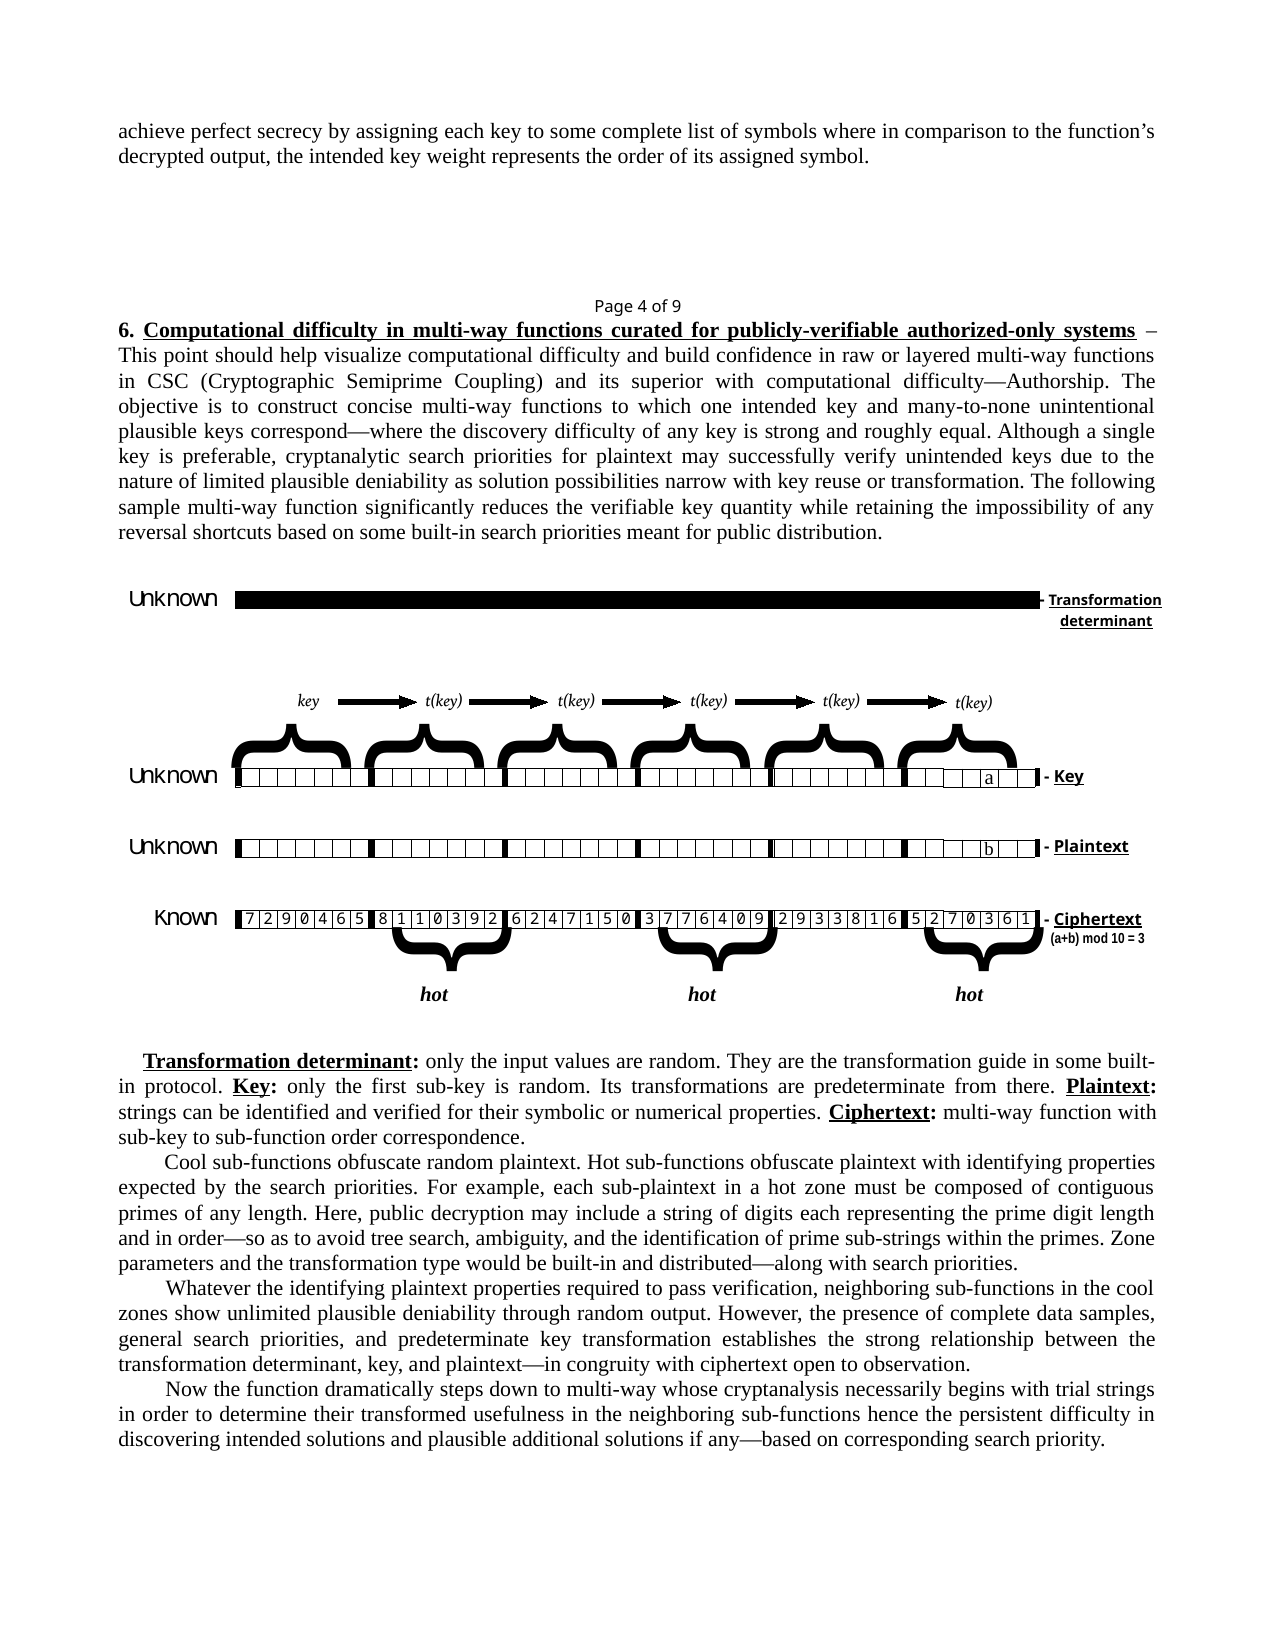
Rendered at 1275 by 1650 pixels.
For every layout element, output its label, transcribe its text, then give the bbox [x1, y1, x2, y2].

text Page 4 of 9 [118, 294, 1157, 317]
text Whatever the identifying plaintext properties required to pass verification, neighboring sub-functions in the cool zones show unlimited plausible deniability through random output. However, the presence of complete data samples, general search priorities, and predeterminate key transformation establishes the strong relationship between the transformation determinant, key, and plaintext—in congruity with ciphertext open to observation. [118, 1275, 1157, 1376]
text Cool sub-functions obfuscate random plaintext. Hot sub-functions obfuscate plaintext with identifying properties expected by the search priorities. For example, each sub-plaintext in a hot zone must be composed of contiguous primes of any length. Here, public decryption may include a string of digits each representing the prime digit length and in order—so as to avoid tree search, ambiguity, and the identification of prime sub-strings within the primes. Zone parameters and the transformation type would be built-in and distributed—along with search priorities. [118, 1149, 1157, 1275]
text 6. Computational difficulty in multi-way functions curated for publicly-verifiable authorized-only systems – This point should help visualize computational difficulty and build confidence in raw or layered multi-way functions in CSC (Cryptographic Semiprime Coupling) and its superior with computational difficulty—Authorship. The objective is to construct concise multi-way functions to which one intended key and many-to-none unintentional plausible keys correspond—where the discovery difficulty of any key is strong and roughly equal. Although a single key is preferable, cryptanalytic search priorities for plaintext may successfully verify unintended keys due to the nature of limited plausible deniability as solution possibilities narrow with key reuse or transformation. The following sample multi-way function significantly reduces the verifiable key quantity while retaining the impossibility of any reversal shortcuts based on some built-in search priorities meant for public distribution. [118, 317, 1157, 544]
text achieve perfect secrecy by assigning each key to some complete list of symbols where in comparison to the function’s decrypted output, the intended key weight represents the order of its assigned symbol. [118, 118, 1157, 168]
text Transformation determinant: only the input values are random. They are the transformation guide in some built-in protocol. Key: only the first sub-key is random. Its transformations are predeterminate from there. Plaintext: strings can be identified and verified for their symbolic or numerical properties. Ciphertext: multi-way function with sub-key to sub-function order correspondence. [118, 1048, 1157, 1149]
text Now the function dramatically steps down to multi-way whose cryptanalysis necessarily begins with trial strings in order to determine their transformed usefulness in the neighboring sub-functions hence the persistent difficulty in discovering intended solutions and plausible additional solutions if any—based on corresponding search priority. [118, 1376, 1157, 1452]
